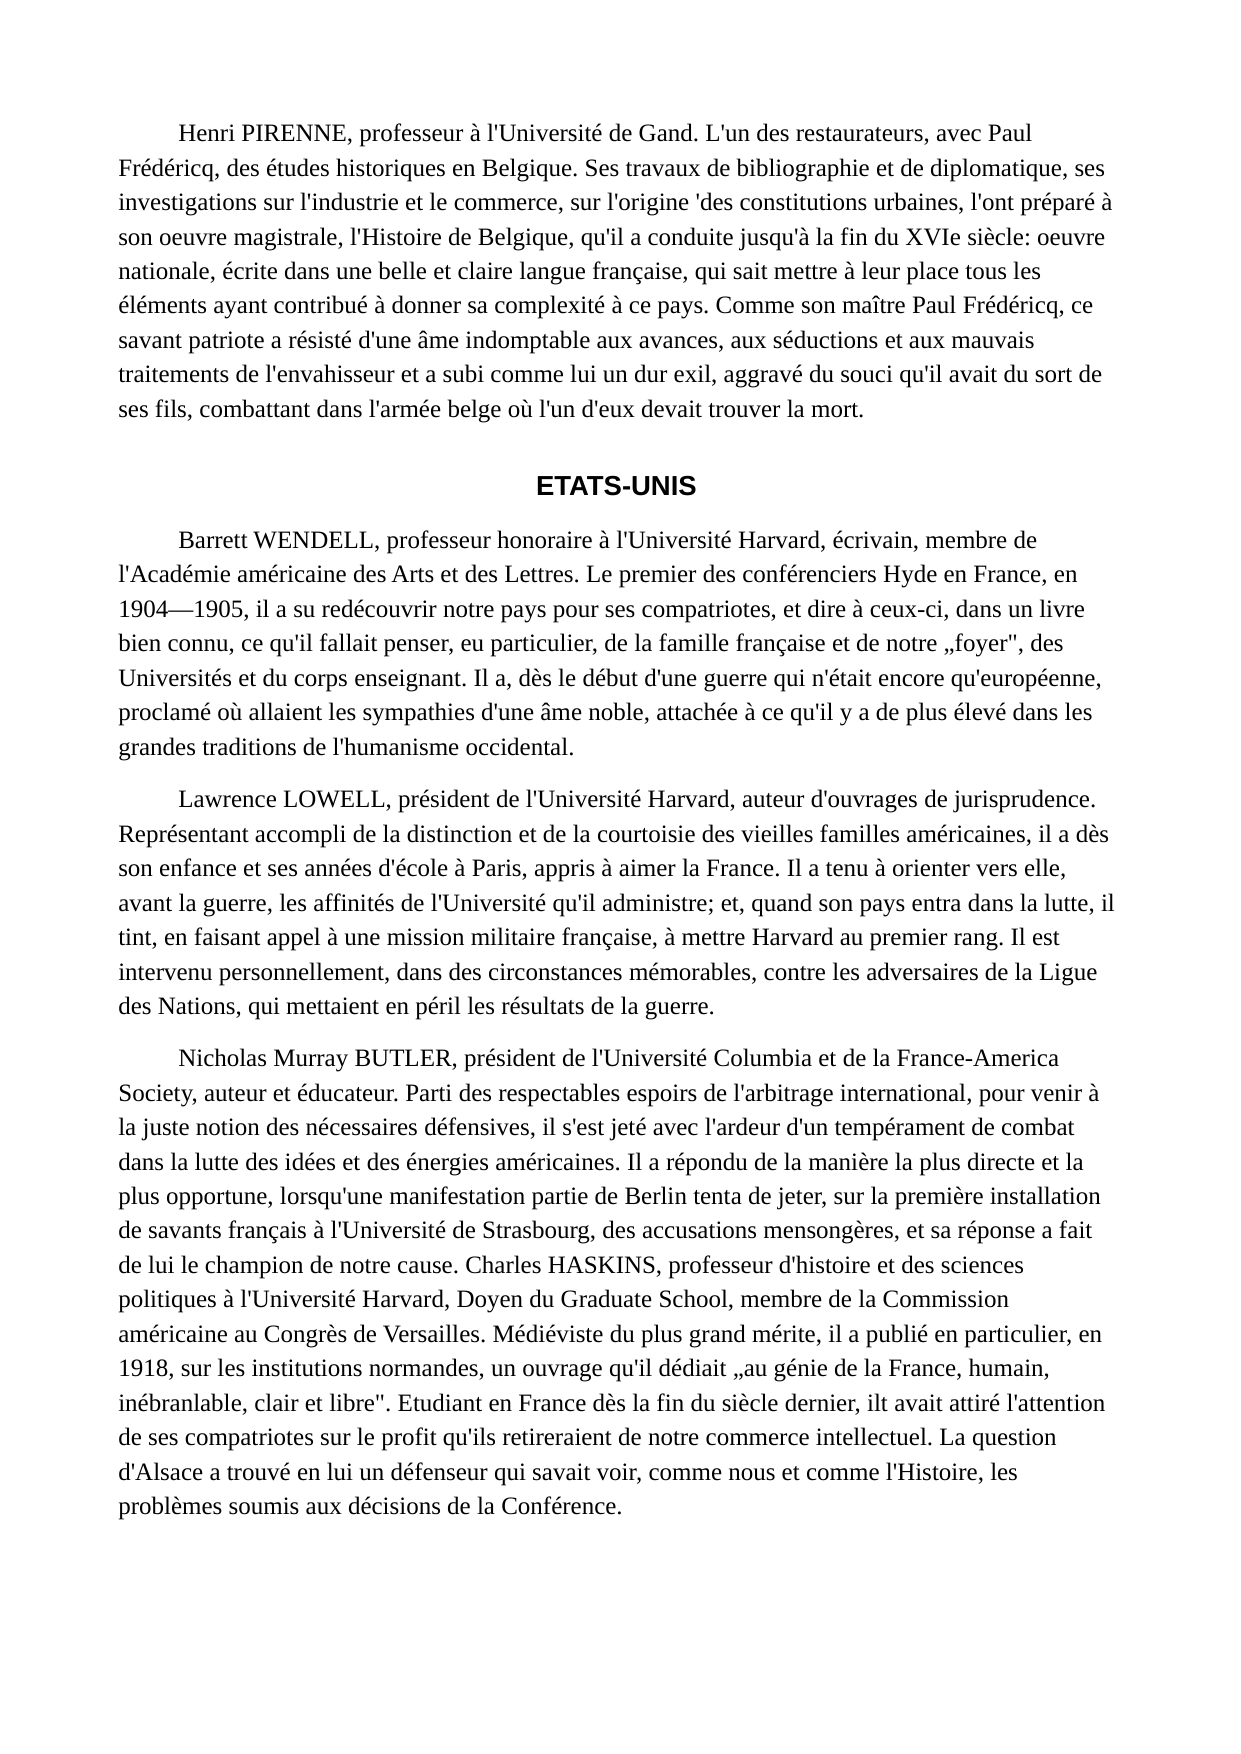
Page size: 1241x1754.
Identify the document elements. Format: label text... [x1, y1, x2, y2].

text Nicholas Murray BUTLER, président de l'Université Columbia et de la France-America Society, auteur et éducateur. Parti des respectables espoirs de l'arbitrage international, pour venir à la juste notion des nécessaires défensives, il s'est jeté avec l'ardeur d'un tempérament de combat dans la lutte des idées et des énergies américaines. Il a répondu de la manière la plus directe et la plus opportune, lorsqu'une manifestation partie de Berlin tenta de jeter, sur la première installation de savants français à l'Université de Strasbourg, des accusations mensongères, et sa réponse a fait de lui le champion de notre cause. Charles HASKINS, professeur d'histoire et des sciences politiques à l'Université Harvard, Doyen du Graduate School, membre de la Commission américaine au Congrès de Versailles. Médiéviste du plus grand mérite, il a publié en particulier, en 1918, sur les institutions normandes, un ouvrage qu'il dédiait „au génie de la France, humain, inébranlable, clair et libre". Etudiant en France dès la fin du siècle dernier, ilt avait attiré l'attention de ses compatriotes sur le profit qu'ils retireraient de notre commerce intellectuel. La question d'Alsace a trouvé en lui un défenseur qui savait voir, comme nous et comme l'Histoire, les problèmes soumis aux décisions de la Conférence. [118, 1043, 1122, 1520]
subtitle ETATS-UNIS [118, 470, 1122, 501]
text Henri PIRENNE, professeur à l'Université de Gand. L'un des restaurateurs, avec Paul Frédéricq, des études historiques en Belgique. Ses travaux de bibliographie et de diplomatique, ses investigations sur l'industrie et le commerce, sur l'origine 'des constitutions urbaines, l'ont préparé à son oeuvre magistrale, l'Histoire de Belgique, qu'il a conduite jusqu'à la fin du XVIe siècle: oeuvre nationale, écrite dans une belle et claire langue française, qui sait mettre à leur place tous les éléments ayant contribué à donner sa complexité à ce pays. Comme son maître Paul Frédéricq, ce savant patriote a résisté d'une âme indomptable aux avances, aux séductions et aux mauvais traitements de l'envahisseur et a subi comme lui un dur exil, aggravé du souci qu'il avait du sort de ses fils, combattant dans l'armée belge où l'un d'eux devait trouver la mort. [118, 118, 1122, 423]
text Barrett WENDELL, professeur honoraire à l'Université Harvard, écrivain, membre de l'Académie américaine des Arts et des Lettres. Le premier des conférenciers Hyde en France, en 1904—1905, il a su redécouvrir notre pays pour ses compatriotes, et dire à ceux-ci, dans un livre bien connu, ce qu'il fallait penser, eu particulier, de la famille française et de notre „foyer", des Universités et du corps enseignant. Il a, dès le début d'une guerre qui n'était encore qu'européenne, proclamé où allaient les sympathies d'une âme noble, attachée à ce qu'il y a de plus élevé dans les grandes traditions de l'humanisme occidental. [118, 525, 1122, 761]
text Lawrence LOWELL, président de l'Université Harvard, auteur d'ouvrages de jurisprudence. Représentant accompli de la distinction et de la courtoisie des vieilles familles américaines, il a dès son enfance et ses années d'école à Paris, appris à aimer la France. Il a tenu à orienter vers elle, avant la guerre, les affinités de l'Université qu'il administre; et, quand son pays entra dans la lutte, il tint, en faisant appel à une mission militaire française, à mettre Harvard au premier rang. Il est intervenu personnellement, dans des circonstances mémorables, contre les adversaires de la Ligue des Nations, qui mettaient en péril les résultats de la guerre. [118, 784, 1122, 1020]
